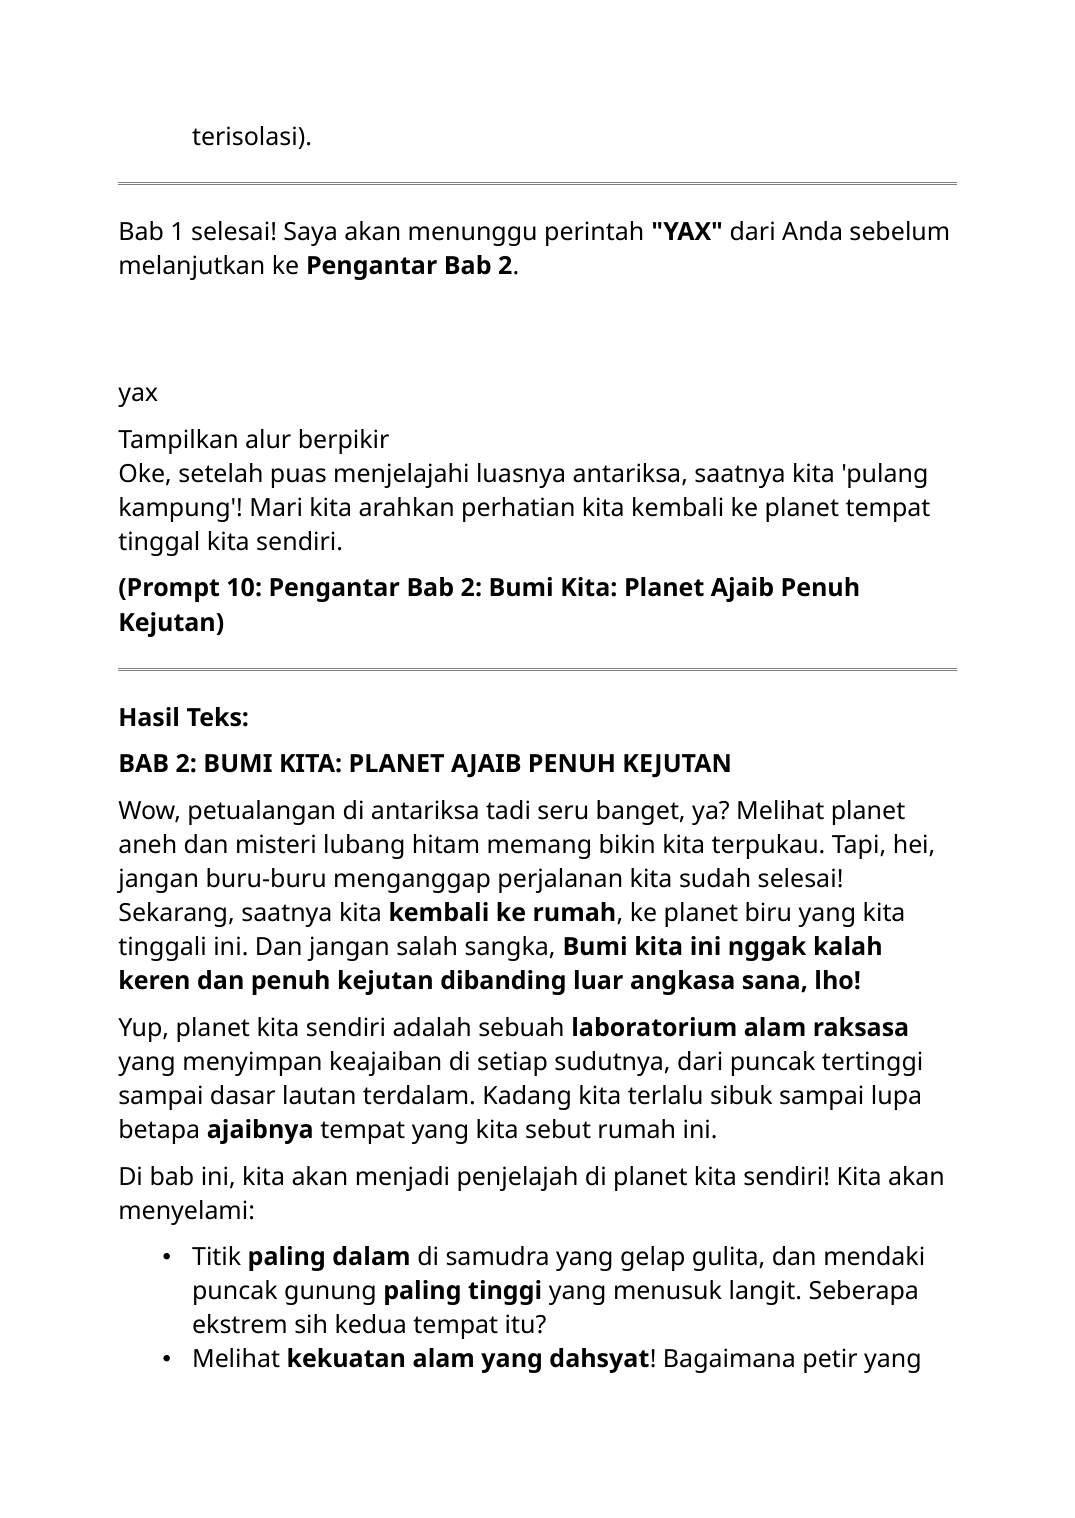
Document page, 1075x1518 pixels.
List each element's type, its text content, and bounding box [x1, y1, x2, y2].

text BAB 2: BUMI KITA: PLANET AJAIB PENUH KEJUTAN [118, 746, 957, 780]
text Yup, planet kita sendiri adalah sebuah laboratorium alam raksasa yang menyimpan keajaiban di setiap sudutnya, dari puncak tertinggi sampai dasar lautan terdalam. Kadang kita terlalu sibuk sampai lupa betapa ajaibnya tempat yang kita sebut rumah ini. [118, 1009, 957, 1146]
text Wow, petualangan di antariksa tadi seru banget, ya? Melihat planet aneh dan misteri lubang hitam memang bikin kita terpukau. Tapi, hei, jangan buru-buru menganggap perjalanan kita sudah selesai! Sekarang, saatnya kita kembali ke rumah, ke planet biru yang kita tinggali ini. Dan jangan salah sangka, Bumi kita ini nggak kalah keren dan penuh kejutan dibanding luar angkasa sana, lho! [118, 793, 957, 997]
list Titik paling dalam di samudra yang gelap gulita, dan mendaki puncak gunung paling tinggi yang menusuk langit. Seberapa ekstrem sih kedua tempat itu? [162, 1239, 957, 1341]
text Hasil Teks: [118, 699, 957, 734]
text yax [118, 375, 957, 409]
text Di bab ini, kita akan menjadi penjelajah di planet kita sendiri! Kita akan menyelami: [118, 1158, 957, 1226]
list Melihat kekuatan alam yang dahsyat! Bagaimana petir yang [162, 1341, 957, 1375]
text Tampilkan alur berpikir [118, 421, 957, 455]
text Bab 1 selesai! Saya akan menunggu perintah "YAX" dari Anda sebelum melanjutkan ke Pengantar Bab 2. [118, 213, 957, 282]
text (Prompt 10: Pengantar Bab 2: Bumi Kita: Planet Ajaib Penuh Kejutan) [118, 570, 957, 638]
list terisolasi). [162, 118, 957, 152]
text Oke, setelah puas menjelajahi luasnya antariksa, saatnya kita 'pulang kampung'! Mari kita arahkan perhatian kita kembali ke planet tempat tinggal kita sendiri. [118, 455, 957, 558]
